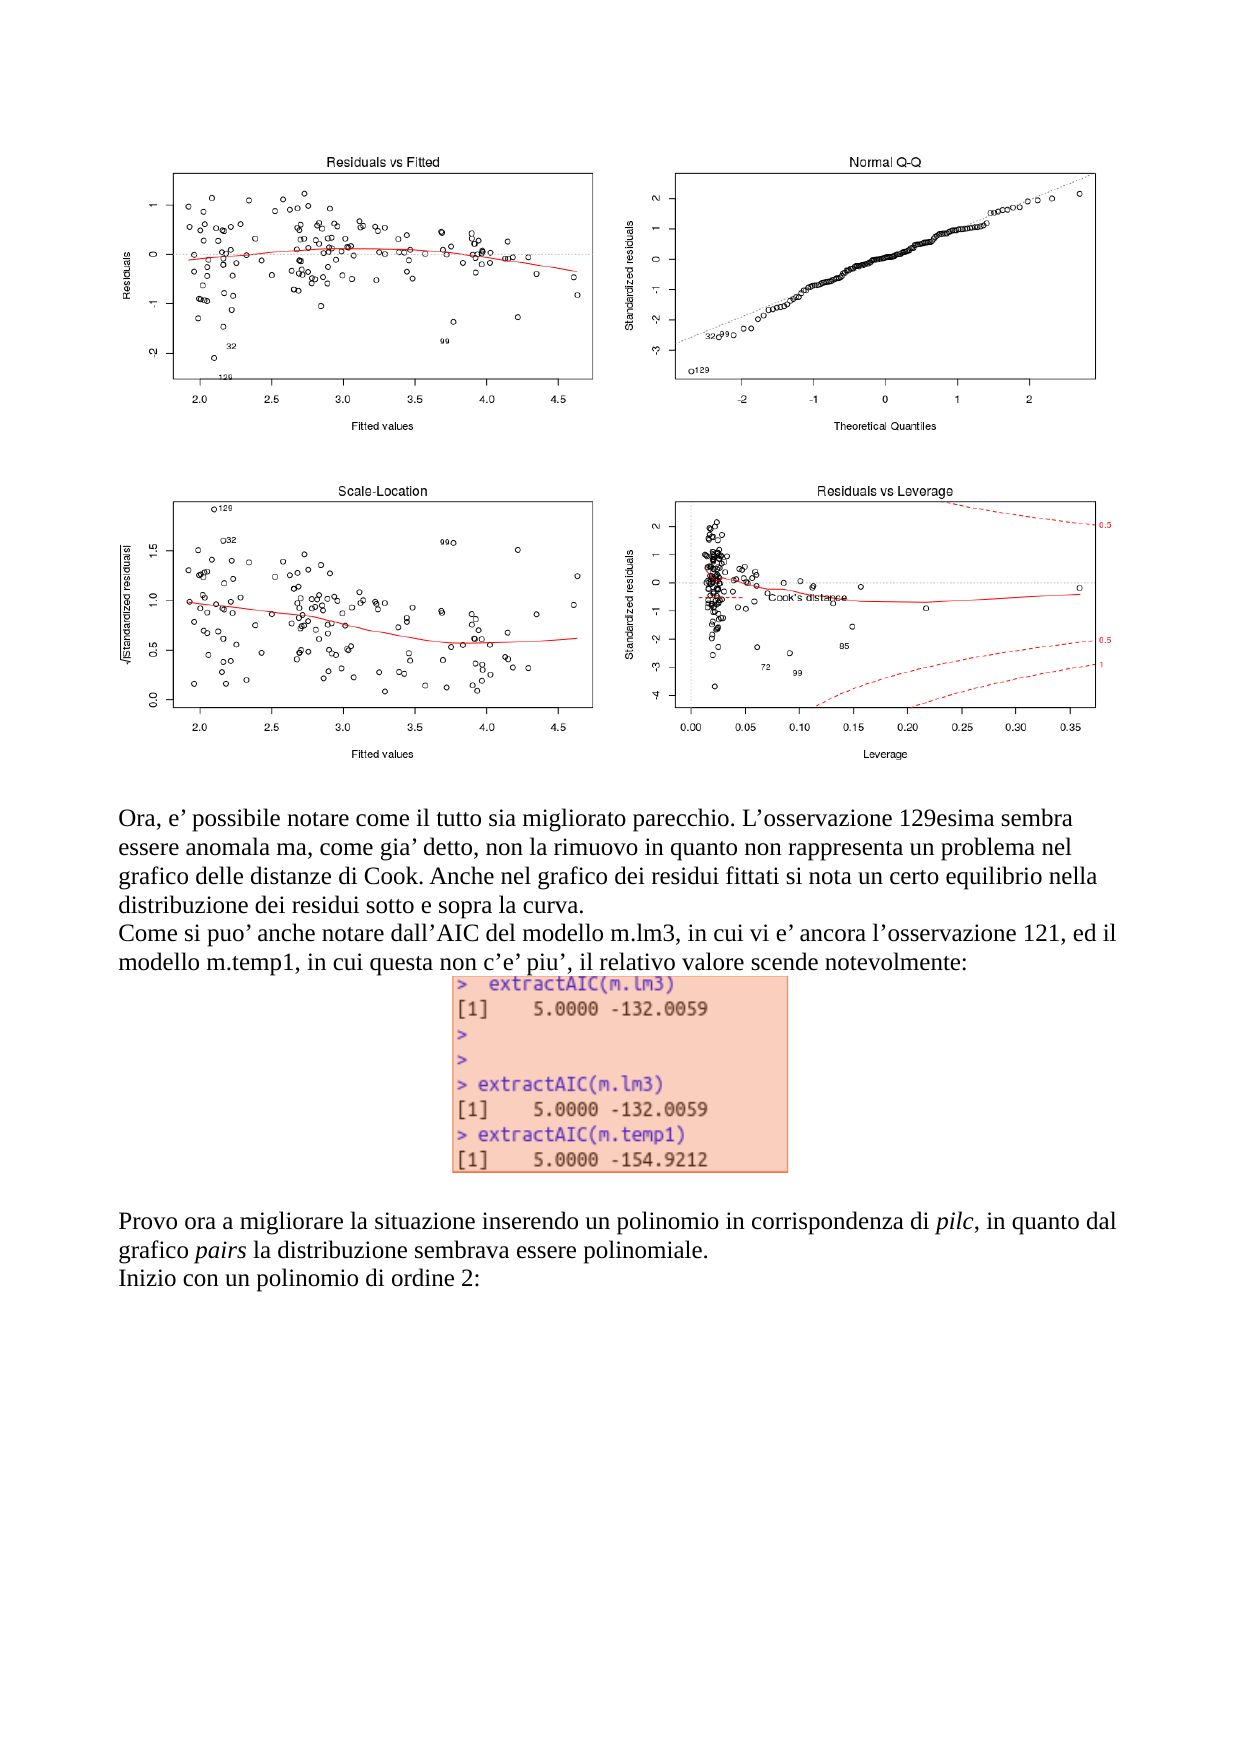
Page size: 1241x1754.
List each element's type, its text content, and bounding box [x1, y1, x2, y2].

text Provo ora a migliorare la situazione inserendo un polinomio in corrispondenza di pilc, in quanto dal grafico pairs la distribuzione sembrava essere polinomiale. [118, 1206, 1122, 1263]
text Come si puo’ anche notare dall’AIC del modello m.lm3, in cui vi e’ ancora l’osservazione 121, ed il modello m.temp1, in cui questa non c’e’ piu’, il relativo valore scende notevolmente: [118, 918, 1122, 976]
text Inizio con un polinomio di ordine 2: [118, 1263, 1122, 1292]
text Ora, e’ possibile notare come il tutto sia migliorato parecchio. L’osservazione 129esima sembra essere anomala ma, come gia’ detto, non la rimuovo in quanto non rappresenta un problema nel grafico delle distanze di Cook. Anche nel grafico dei residui fittati si nota un certo equilibrio nella distribuzione dei residui sotto e sopra la curva. [118, 803, 1122, 918]
picture [118, 118, 1123, 775]
picture [452, 976, 789, 1173]
